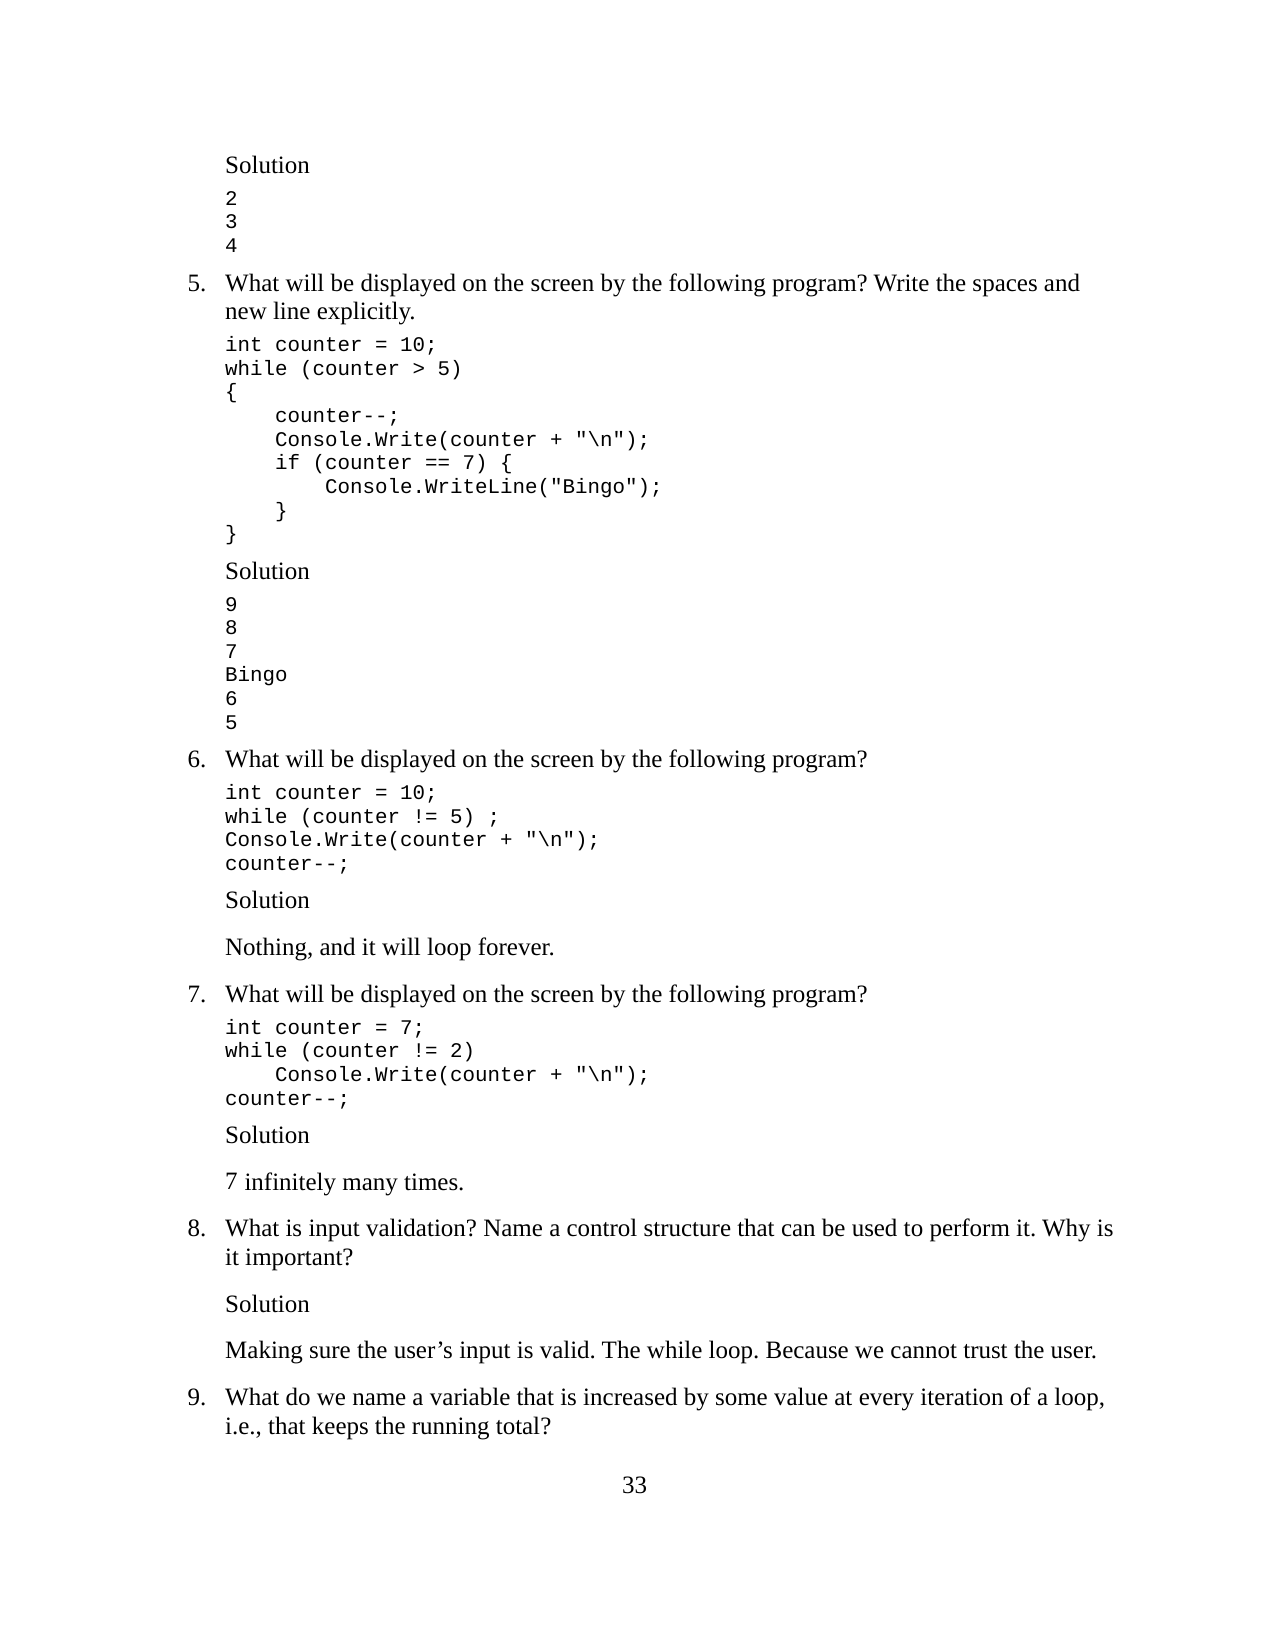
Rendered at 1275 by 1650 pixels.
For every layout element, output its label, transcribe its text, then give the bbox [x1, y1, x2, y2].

list Solution [187, 886, 1125, 914]
list Console.Write(counter + "\n"); [187, 429, 1125, 452]
list infinitely many times. [187, 1167, 1125, 1196]
list 7 [187, 641, 1125, 664]
list counter--; [187, 853, 1125, 877]
list 6 [187, 688, 1125, 712]
list { [187, 381, 1125, 405]
list Bingo [187, 664, 1125, 688]
list int counter = 7; [187, 1017, 1125, 1040]
list Nothing, and it will loop forever. [187, 932, 1125, 961]
list if (counter == 7) { [187, 452, 1125, 476]
list What will be displayed on the screen by the following program? [187, 979, 1125, 1008]
list Solution [187, 556, 1125, 584]
list Solution [187, 1120, 1125, 1149]
list What do we name a variable that is increased by some value at every iteration of a loop, i.e., that keeps the running total? [187, 1382, 1125, 1440]
list What will be displayed on the screen by the following program? [187, 744, 1125, 773]
list Console.WriteLine("Bingo"); [187, 476, 1125, 499]
list 8 [187, 617, 1125, 641]
list Making sure the user’s input is valid. The while loop. Because we cannot trust the user. [187, 1336, 1125, 1364]
list int counter = 10; [187, 782, 1125, 806]
list Solution [187, 1289, 1125, 1318]
list Solution [187, 150, 1125, 179]
list } [187, 499, 1125, 523]
list int counter = 10; [187, 334, 1125, 358]
list What will be displayed on the screen by the following program? Write the spaces and new line explicitly. [187, 268, 1125, 325]
list What is input validation? Name a control structure that can be used to perform it. Why is it important? [187, 1213, 1125, 1271]
list } [187, 523, 1125, 547]
list Console.Write(counter + "\n"); [187, 1064, 1125, 1088]
list 5 [187, 712, 1125, 735]
list Console.Write(counter + "\n"); [187, 829, 1125, 853]
list 9 [187, 593, 1125, 617]
list while (counter != 2) [187, 1040, 1125, 1064]
list counter--; [187, 405, 1125, 429]
list 3 [187, 211, 1125, 235]
list 4 [187, 235, 1125, 259]
list while (counter > 5) [187, 358, 1125, 381]
list counter--; [187, 1088, 1125, 1111]
list 2 [187, 188, 1125, 211]
list while (counter != 5) ; [187, 806, 1125, 829]
